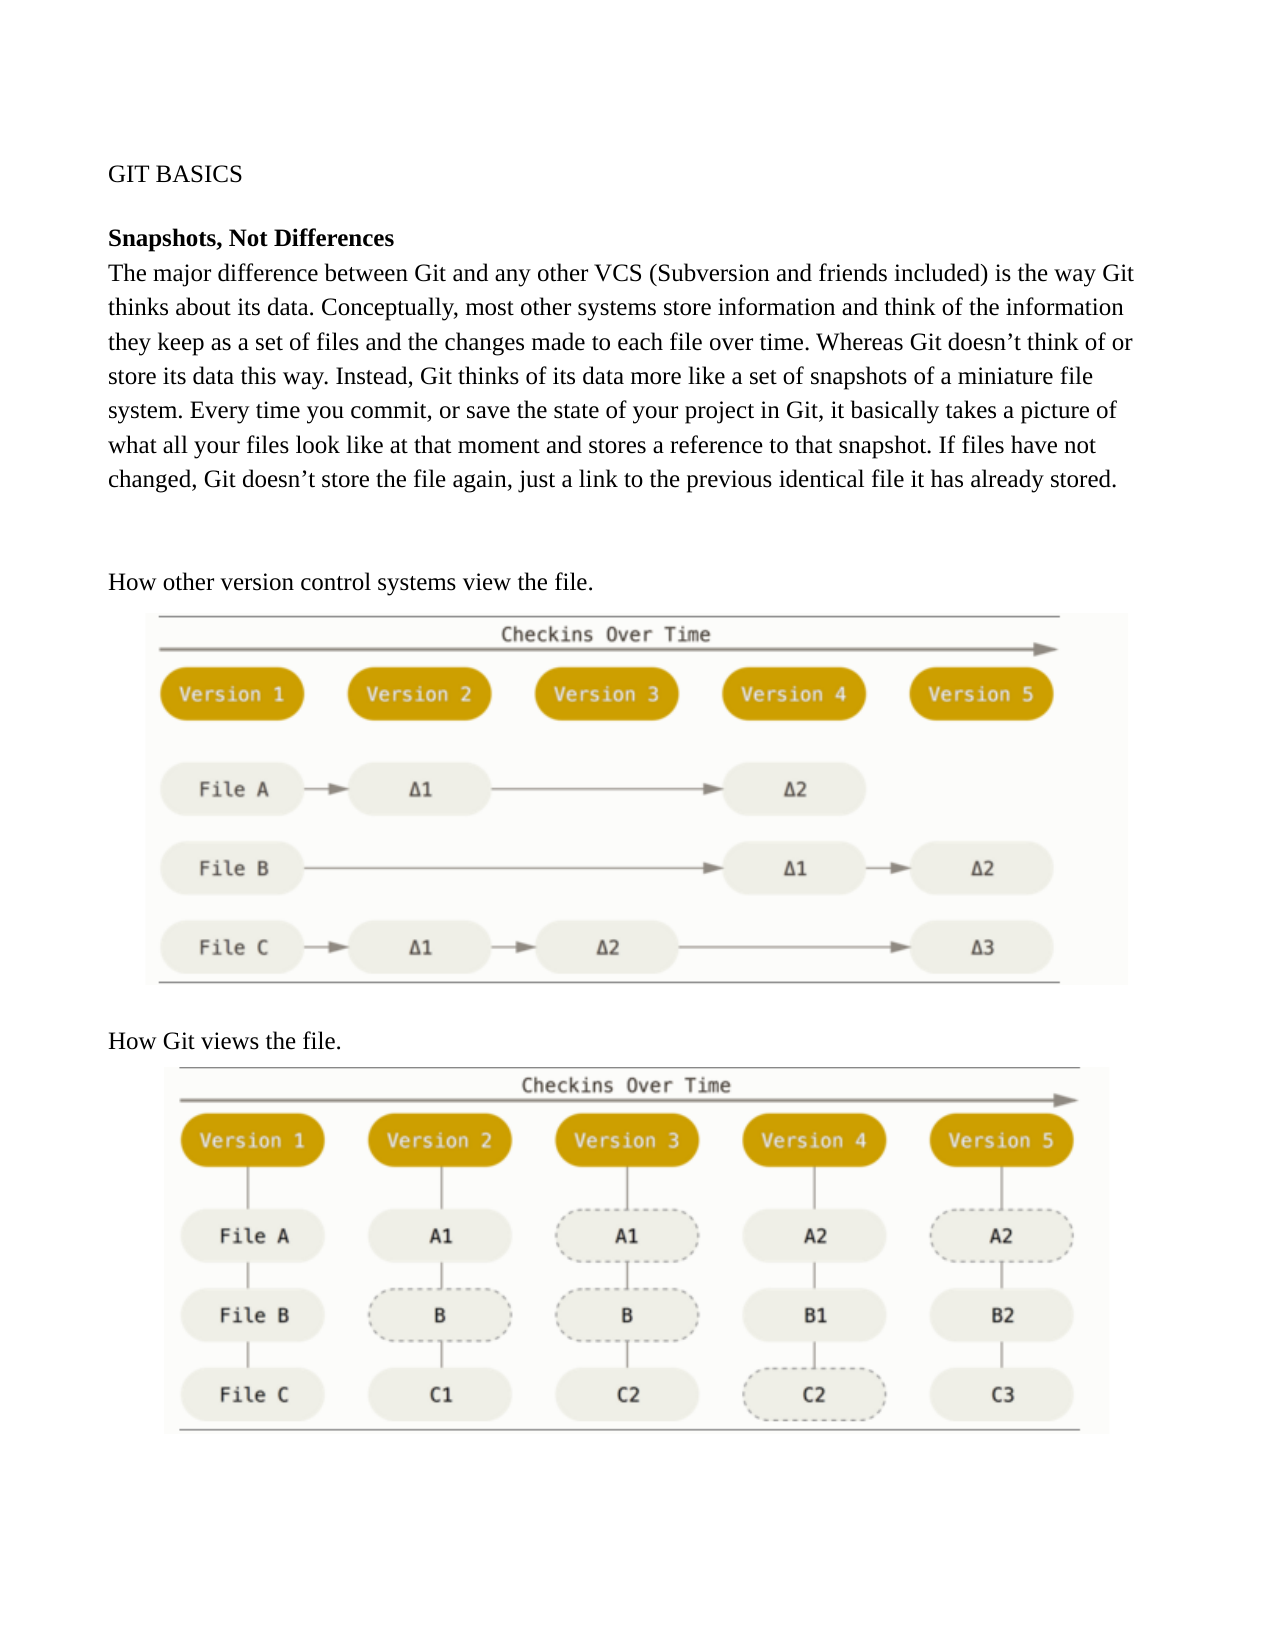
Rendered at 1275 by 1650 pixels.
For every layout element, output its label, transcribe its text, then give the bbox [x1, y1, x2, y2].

picture [164, 1067, 1110, 1434]
subtitle Snapshots, Not Differences [108, 201, 1166, 252]
picture [145, 613, 1129, 985]
text How Git views the file. [108, 1026, 1166, 1055]
text How other version control systems view the file. [108, 562, 1166, 596]
text GIT BASICS [108, 159, 1166, 188]
text The major difference between Git and any other VCS (Subversion and friends included) is the way Git thinks about its data. Conceptually, most other systems store information and think of the information they keep as a set of files and the changes made to each file over time. Whereas Git doesn’t think of or store its data this way. Instead, Git thinks of its data more like a set of snapshots of a miniature file system. Every time you commit, or save the state of your project in Git, it basically takes a picture of what all your files look like at that moment and stores a reference to that snapshot. If files have not changed, Git doesn’t store the file again, just a link to the previous identical file it has already stored. [108, 252, 1166, 493]
